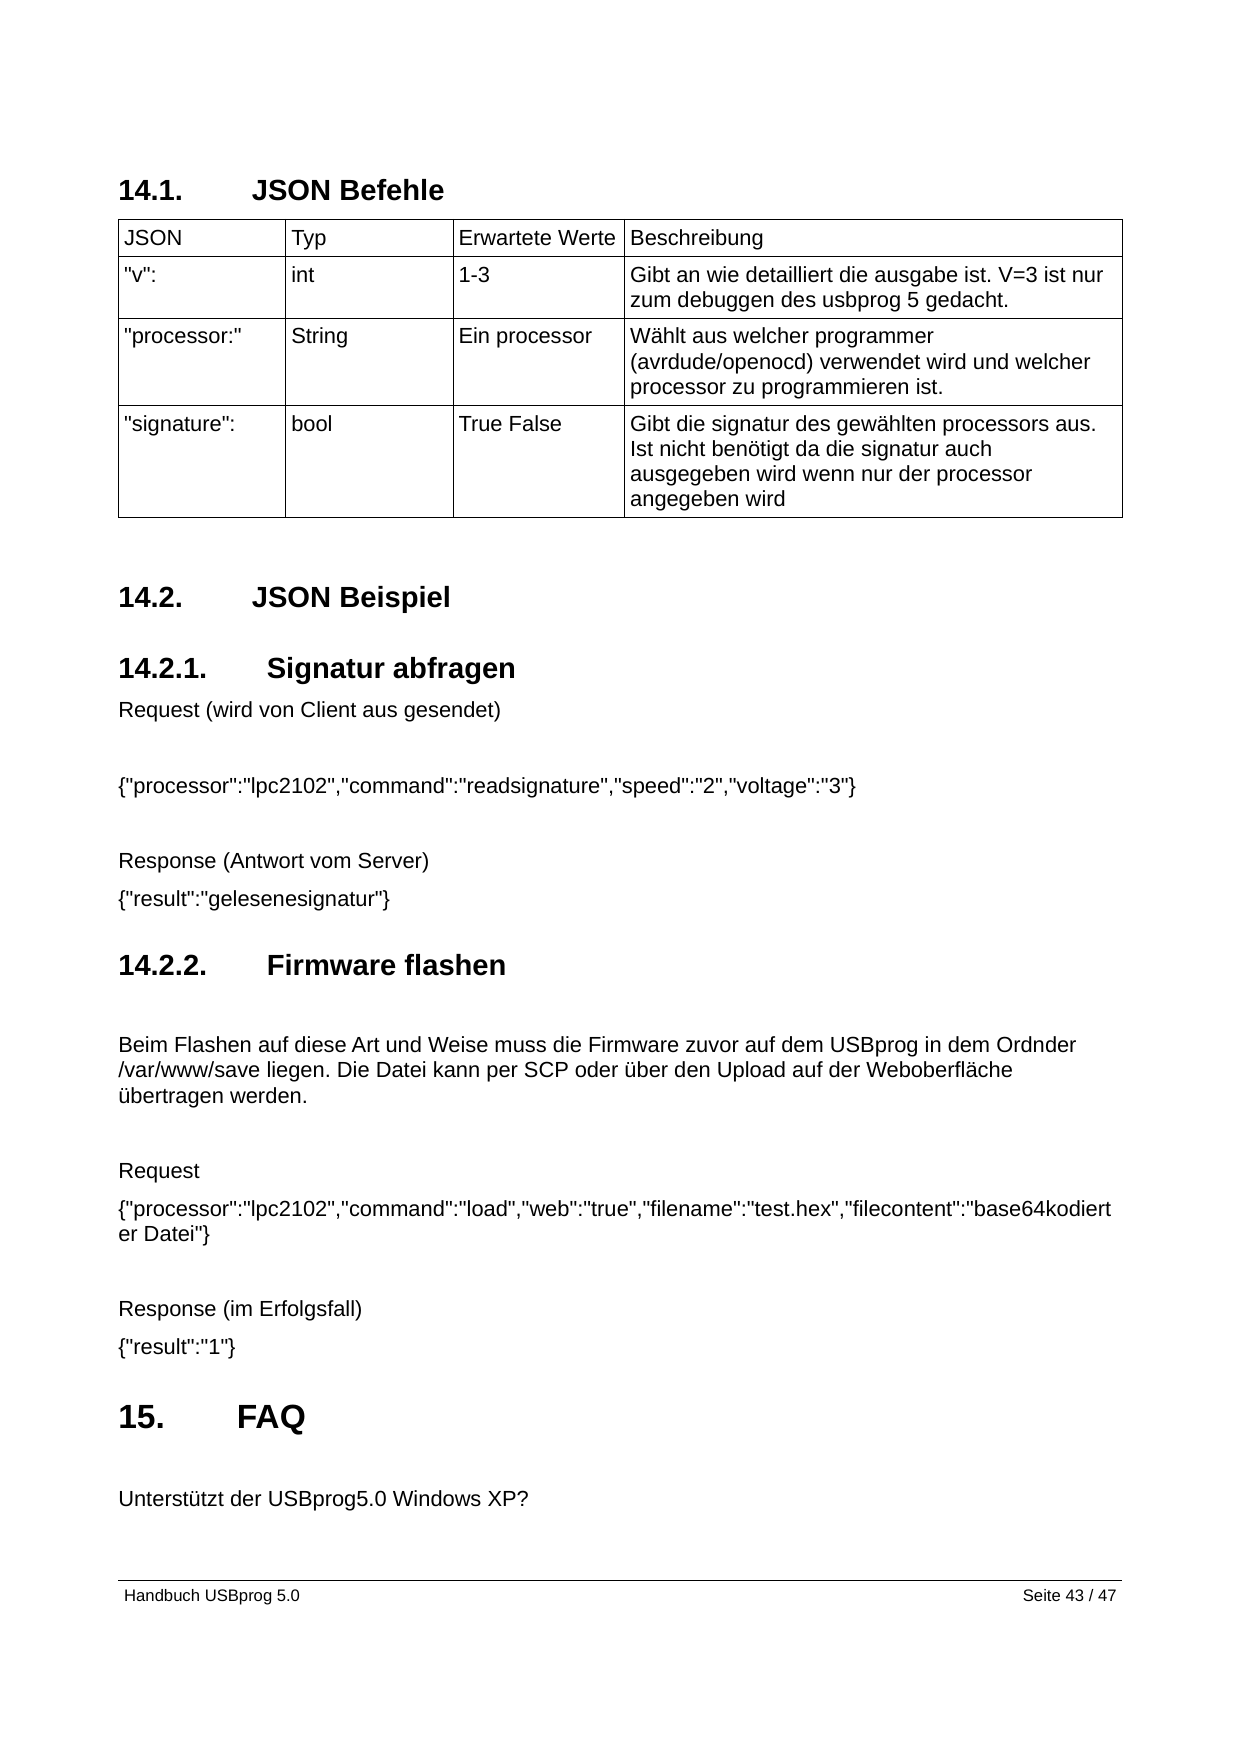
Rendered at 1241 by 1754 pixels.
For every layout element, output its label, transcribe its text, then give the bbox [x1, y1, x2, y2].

table_header Beschreibung [625, 220, 1122, 256]
subtitle FAQ [118, 1397, 1122, 1435]
table_header Typ [286, 220, 453, 256]
text Request (wird von Client aus gesendet) [118, 697, 1122, 722]
table_cell Ein processor [454, 319, 624, 405]
text Request [118, 1158, 1122, 1183]
text {"result":"1"} [118, 1334, 1122, 1359]
subtitle JSON Befehle [118, 173, 1122, 206]
text Beim Flashen auf diese Art und Weise muss die Firmware zuvor auf dem USBprog in dem Ordnder /var/www/save liegen. Die Datei kann per SCP oder über den Upload auf der Weboberfläche übertragen werden. [118, 1032, 1122, 1108]
table_cell String [286, 319, 453, 405]
table_cell Gibt die signatur des gewählten processors aus. Ist nicht benötigt da die signatur auch ausgegeben wird wenn nur der processor angegeben wird [625, 406, 1122, 517]
table_cell "signature": [119, 406, 285, 517]
table_cell 1-3 [454, 257, 624, 318]
table_cell Gibt an wie detailliert die ausgabe ist. V=3 ist nur zum debuggen des usbprog 5 gedacht. [625, 257, 1122, 318]
table_cell True False [454, 406, 624, 517]
text {"processor":"lpc2102","command":"readsignature","speed":"2","voltage":"3"} [118, 772, 1122, 798]
table_cell "processor:" [119, 319, 285, 405]
text Response (im Erfolgsfall) [118, 1296, 1122, 1321]
table_cell bool [286, 406, 453, 517]
subtitle JSON Beispiel [118, 580, 1122, 613]
table_cell Wählt aus welcher programmer (avrdude/openocd) verwendet wird und welcher processor zu programmieren ist. [625, 319, 1122, 405]
subtitle Firmware flashen [118, 948, 1122, 982]
table_cell int [286, 257, 453, 318]
table_cell "v": [119, 257, 285, 318]
subtitle Signatur abfragen [118, 651, 1122, 684]
text {"processor":"lpc2102","command":"load","web":"true","filename":"test.hex","filecontent":"base64kodierter Datei"} [118, 1196, 1122, 1246]
text {"result":"gelesenesignatur"} [118, 886, 1122, 911]
table_header Erwartete Werte [454, 220, 624, 256]
text Response (Antwort vom Server) [118, 848, 1122, 873]
table_header JSON [119, 220, 285, 256]
text Unterstützt der USBprog5.0 Windows XP? [118, 1486, 1122, 1511]
